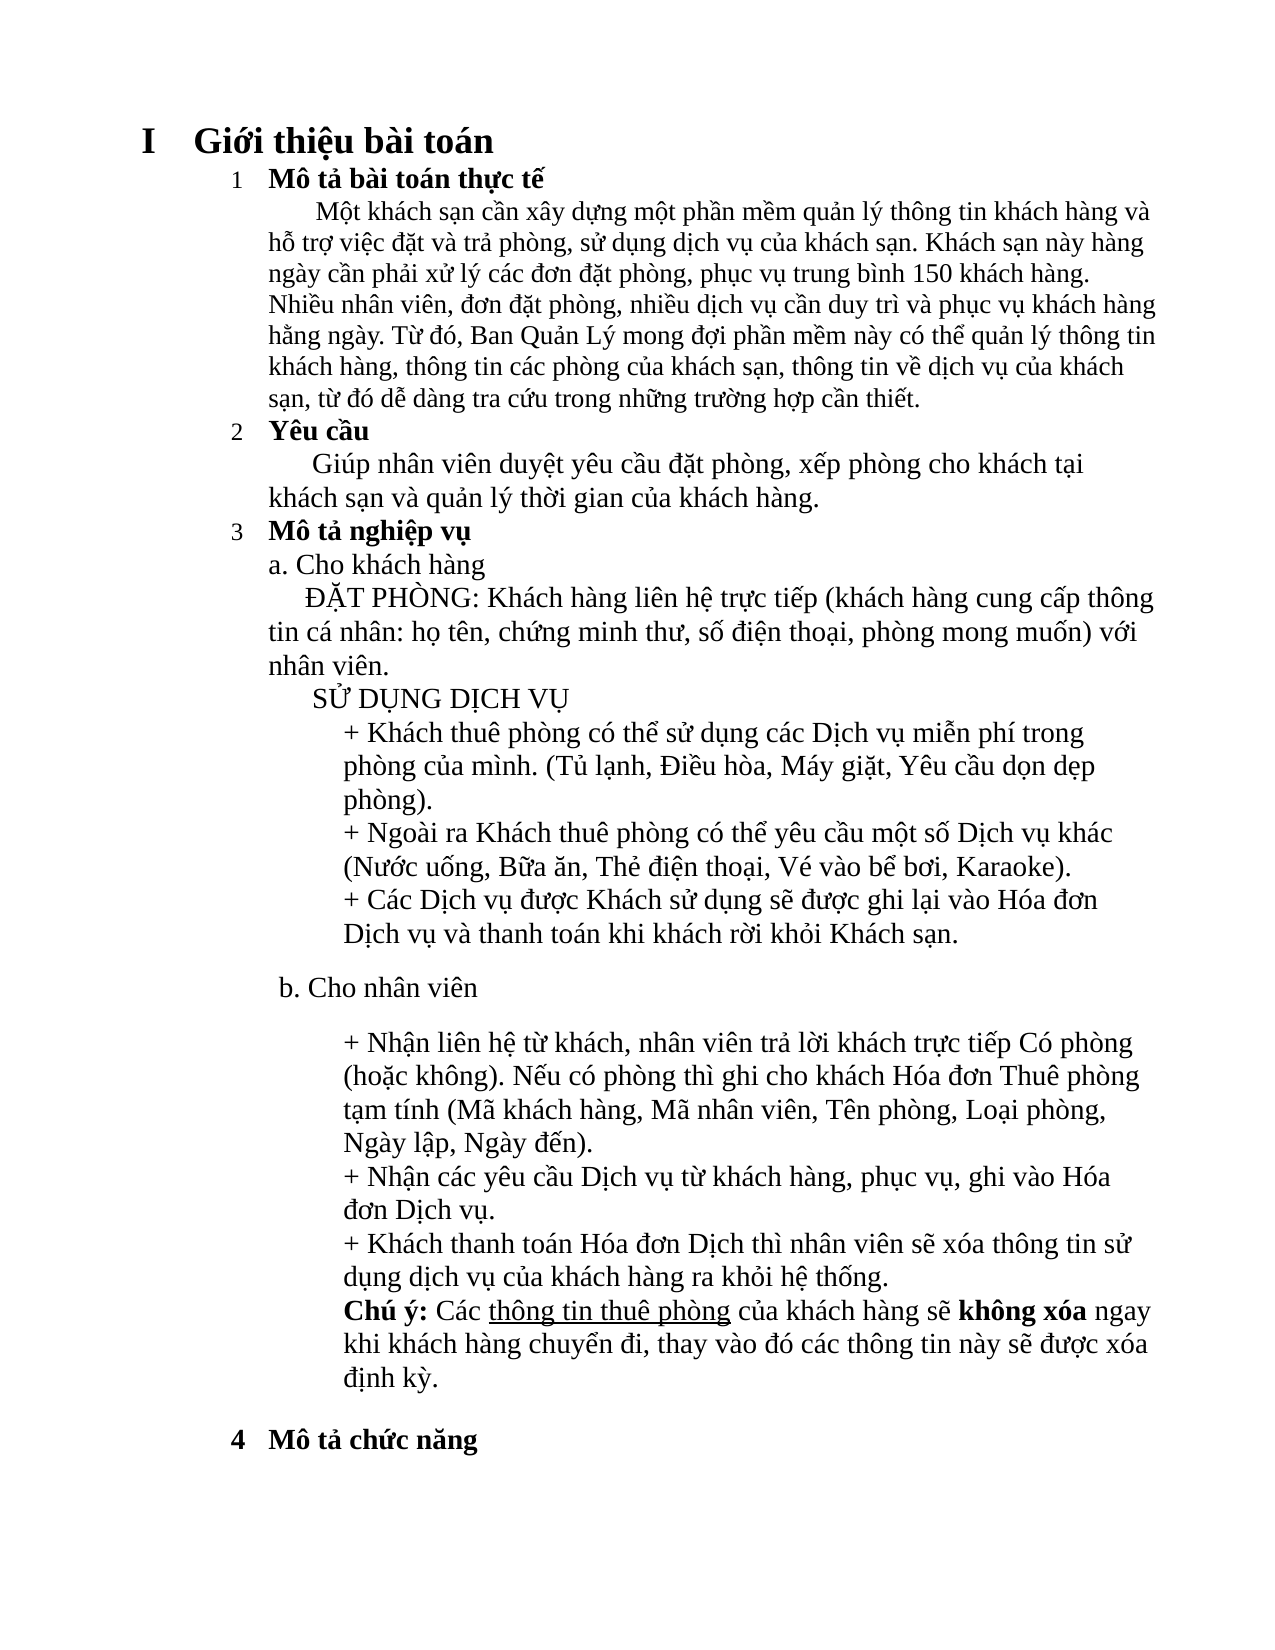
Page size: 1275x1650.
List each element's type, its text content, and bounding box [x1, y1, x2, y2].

list Mô tả nghiệp vụ a. Cho khách hàng ĐẶT PHÒNG: Khách hàng liên hệ trực tiếp (khách hàng cung cấp thông tin cá nhân: họ tên, chứng minh thư, số điện thoại, phòng mong muốn) với nhân viên. SỬ DỤNG DỊCH VỤ [231, 513, 1157, 715]
list Mô tả chức năng [231, 1422, 1157, 1456]
list + Các Dịch vụ được Khách sử dụng sẽ được ghi lại vào Hóa đơn Dịch vụ và thanh toán khi khách rời khỏi Khách sạn. [343, 882, 1157, 949]
list + Ngoài ra Khách thuê phòng có thể yêu cầu một số Dịch vụ khác (Nước uống, Bữa ăn, Thẻ điện thoại, Vé vào bể bơi, Karaoke). [343, 815, 1157, 882]
list Giới thiệu bài toán [156, 118, 1157, 161]
list Yêu cầu Giúp nhân viên duyệt yêu cầu đặt phòng, xếp phòng cho khách tại khách sạn và quản lý thời gian của khách hàng. [231, 413, 1157, 513]
text b. Cho nhân viên [118, 970, 1157, 1004]
list Chú ý: Các thông tin thuê phòng của khách hàng sẽ không xóa ngay khi khách hàng chuyển đi, thay vào đó các thông tin này sẽ được xóa định kỳ. [343, 1293, 1157, 1422]
list + Khách thanh toán Hóa đơn Dịch thì nhân viên sẽ xóa thông tin sử dụng dịch vụ của khách hàng ra khỏi hệ thống. [343, 1226, 1157, 1293]
list + Nhận các yêu cầu Dịch vụ từ khách hàng, phục vụ, ghi vào Hóa đơn Dịch vụ. [343, 1159, 1157, 1226]
list + Khách thuê phòng có thể sử dụng các Dịch vụ miễn phí trong phòng của mình. (Tủ lạnh, Điều hòa, Máy giặt, Yêu cầu dọn dẹp phòng). [343, 715, 1157, 815]
list + Nhận liên hệ từ khách, nhân viên trả lời khách trực tiếp Có phòng (hoặc không). Nếu có phòng thì ghi cho khách Hóa đơn Thuê phòng tạm tính (Mã khách hàng, Mã nhân viên, Tên phòng, Loại phòng, Ngày lập, Ngày đến). [343, 1025, 1157, 1159]
list Mô tả bài toán thực tế Một khách sạn cần xây dựng một phần mềm quản lý thông tin khách hàng và hỗ trợ việc đặt và trả phòng, sử dụng dịch vụ của khách sạn. Khách sạn này hàng ngày cần phải xử lý các đơn đặt phòng, phục vụ trung bình 150 khách hàng. Nhiều nhân viên, đơn đặt phòng, nhiều dịch vụ cần duy trì và phục vụ khách hàng hằng ngày. Từ đó, Ban Quản Lý mong đợi phần mềm này có thể quản lý thông tin khách hàng, thông tin các phòng của khách sạn, thông tin về dịch vụ của khách sạn, từ đó dễ dàng tra cứu trong những trường hợp cần thiết. [231, 161, 1157, 413]
